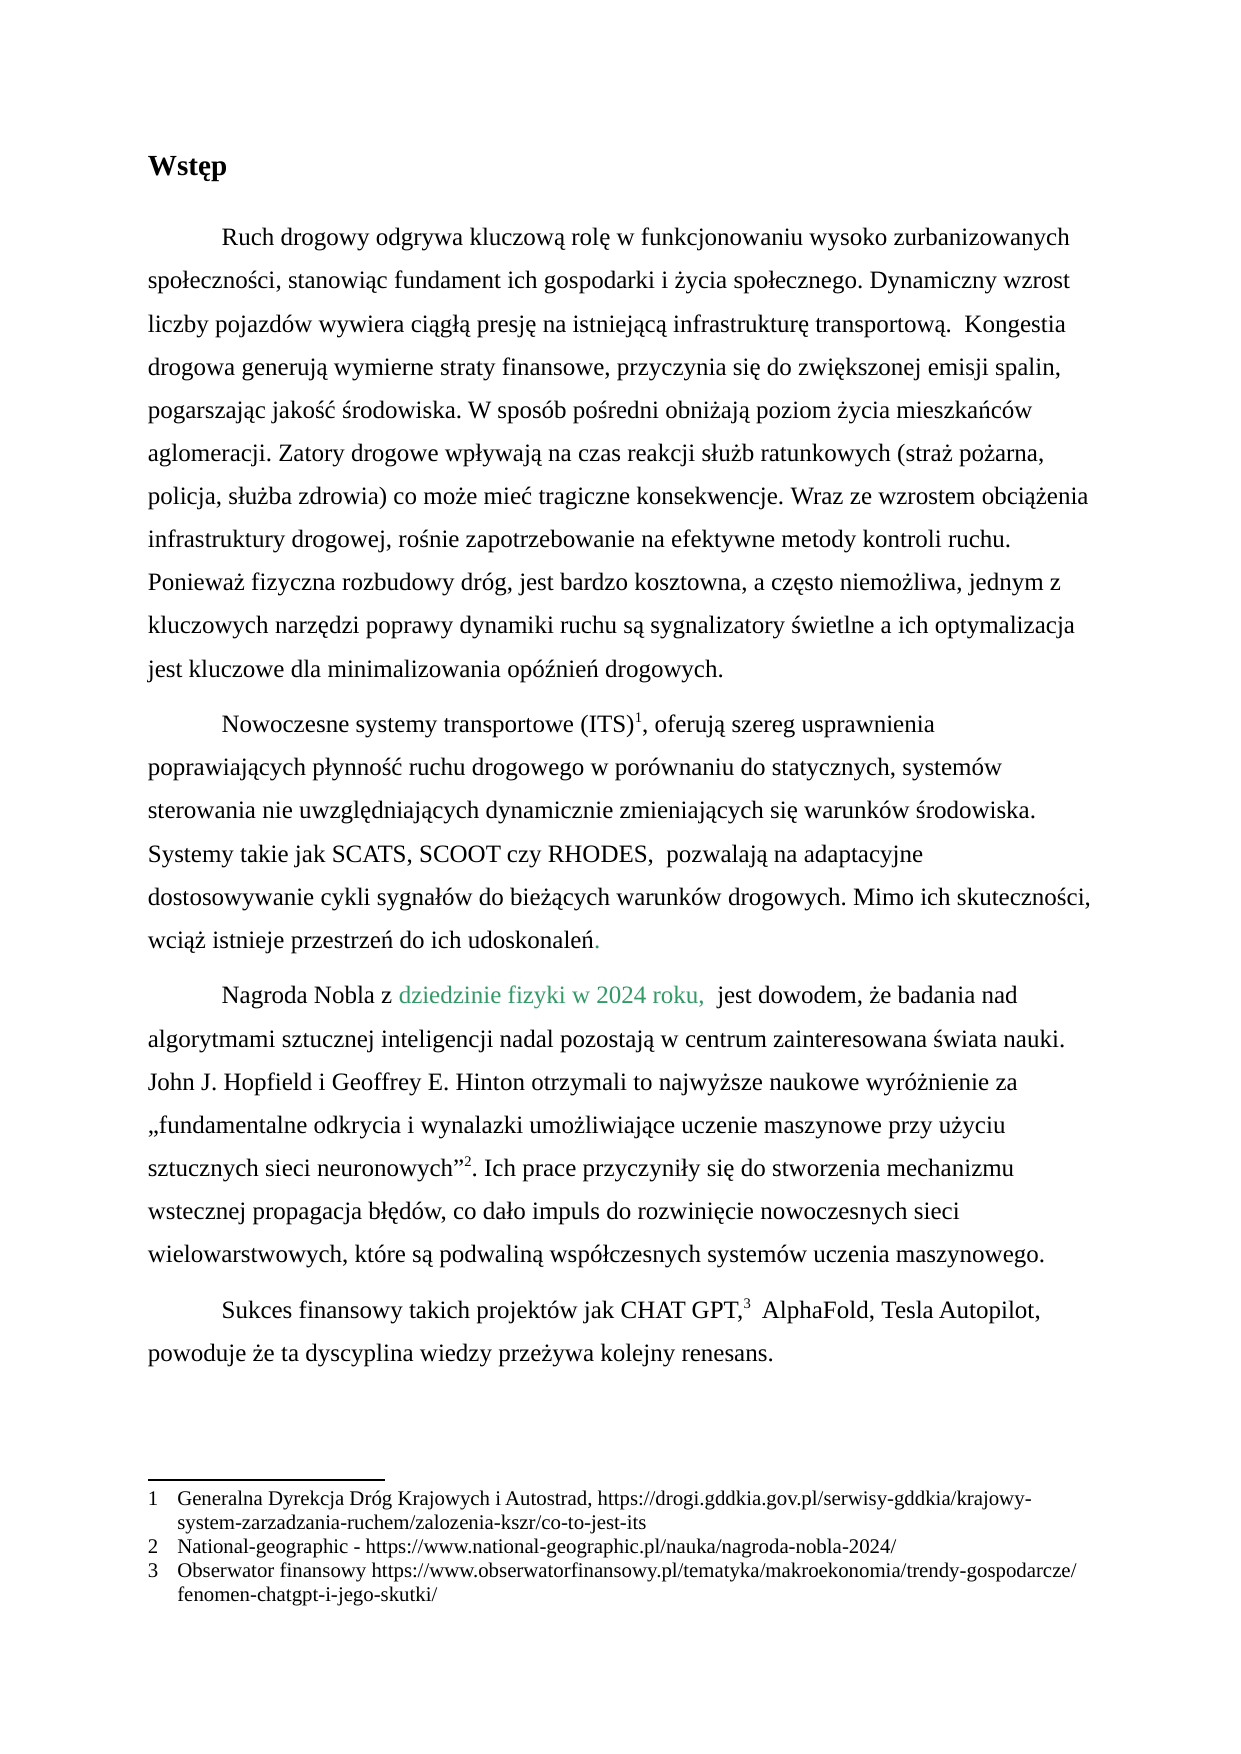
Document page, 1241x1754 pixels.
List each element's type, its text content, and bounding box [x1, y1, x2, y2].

text Obserwator finansowy https://www.obserwatorfinansowy.pl/tematyka/makroekonomia/trendy-gospodarcze/fenomen-chatgpt-i-jego-skutki/ [148, 1558, 1093, 1606]
text Sukces finansowy takich projektów jak CHAT GPT, AlphaFold, Tesla Autopilot, powoduje że ta dyscyplina wiedzy przeżywa kolejny renesans. [148, 1295, 1093, 1410]
text Ruch drogowy odgrywa kluczową rolę w funkcjonowaniu wysoko zurbanizowanych społeczności, stanowiąc fundament ich gospodarki i życia społecznego. Dynamiczny wzrost liczby pojazdów wywiera ciągłą presję na istniejącą infrastrukturę transportową. Kongestia drogowa generują wymierne straty finansowe, przyczynia się do zwiększonej emisji spalin, pogarszając jakość środowiska. W sposób pośredni obniżają poziom życia mieszkańców aglomeracji. Zatory drogowe wpływają na czas reakcji służb ratunkowych (straż pożarna, policja, służba zdrowia) co może mieć tragiczne konsekwencje. Wraz ze wzrostem obciążenia infrastruktury drogowej, rośnie zapotrzebowanie na efektywne metody kontroli ruchu. Ponieważ fizyczna rozbudowy dróg, jest bardzo kosztowna, a często niemożliwa, jednym z kluczowych narzędzi poprawy dynamiki ruchu są sygnalizatory świetlne a ich optymalizacja jest kluczowe dla minimalizowania opóźnień drogowych. [148, 222, 1093, 682]
text Nagroda Nobla z dziedzinie fizyki w 2024 roku, jest dowodem, że badania nad algorytmami sztucznej inteligencji nadal pozostają w centrum zainteresowana świata nauki. John J. Hopfield i Geoffrey E. Hinton otrzymali to najwyższe naukowe wyróżnienie za „fundamentalne odkrycia i wynalazki umożliwiające uczenie maszynowe przy użyciu sztucznych sieci neuronowych”. Ich prace przyczyniły się do stworzenia mechanizmu wstecznej propagacja błędów, co dało impuls do rozwinięcie nowoczesnych sieci wielowarstwowych, które są podwaliną współczesnych systemów uczenia maszynowego. [148, 981, 1093, 1268]
text National-geographic - https://www.national-geographic.pl/nauka/nagroda-nobla-2024/ [148, 1534, 1093, 1558]
text Nowoczesne systemy transportowe (ITS), oferują szereg usprawnienia poprawiających płynność ruchu drogowego w porównaniu do statycznych, systemów sterowania nie uwzględniających dynamicznie zmieniających się warunków środowiska. Systemy takie jak SCATS, SCOOT czy RHODES, pozwalają na adaptacyjne dostosowywanie cykli sygnałów do bieżących warunków drogowych. Mimo ich skuteczności, wciąż istnieje przestrzeń do ich udoskonaleń. [148, 709, 1093, 954]
subtitle Wstęp [148, 148, 1093, 210]
text Generalna Dyrekcja Dróg Krajowych i Autostrad, https://drogi.gddkia.gov.pl/serwisy-gddkia/krajowy-system-zarzadzania-ruchem/zalozenia-kszr/co-to-jest-its [148, 1486, 1093, 1534]
